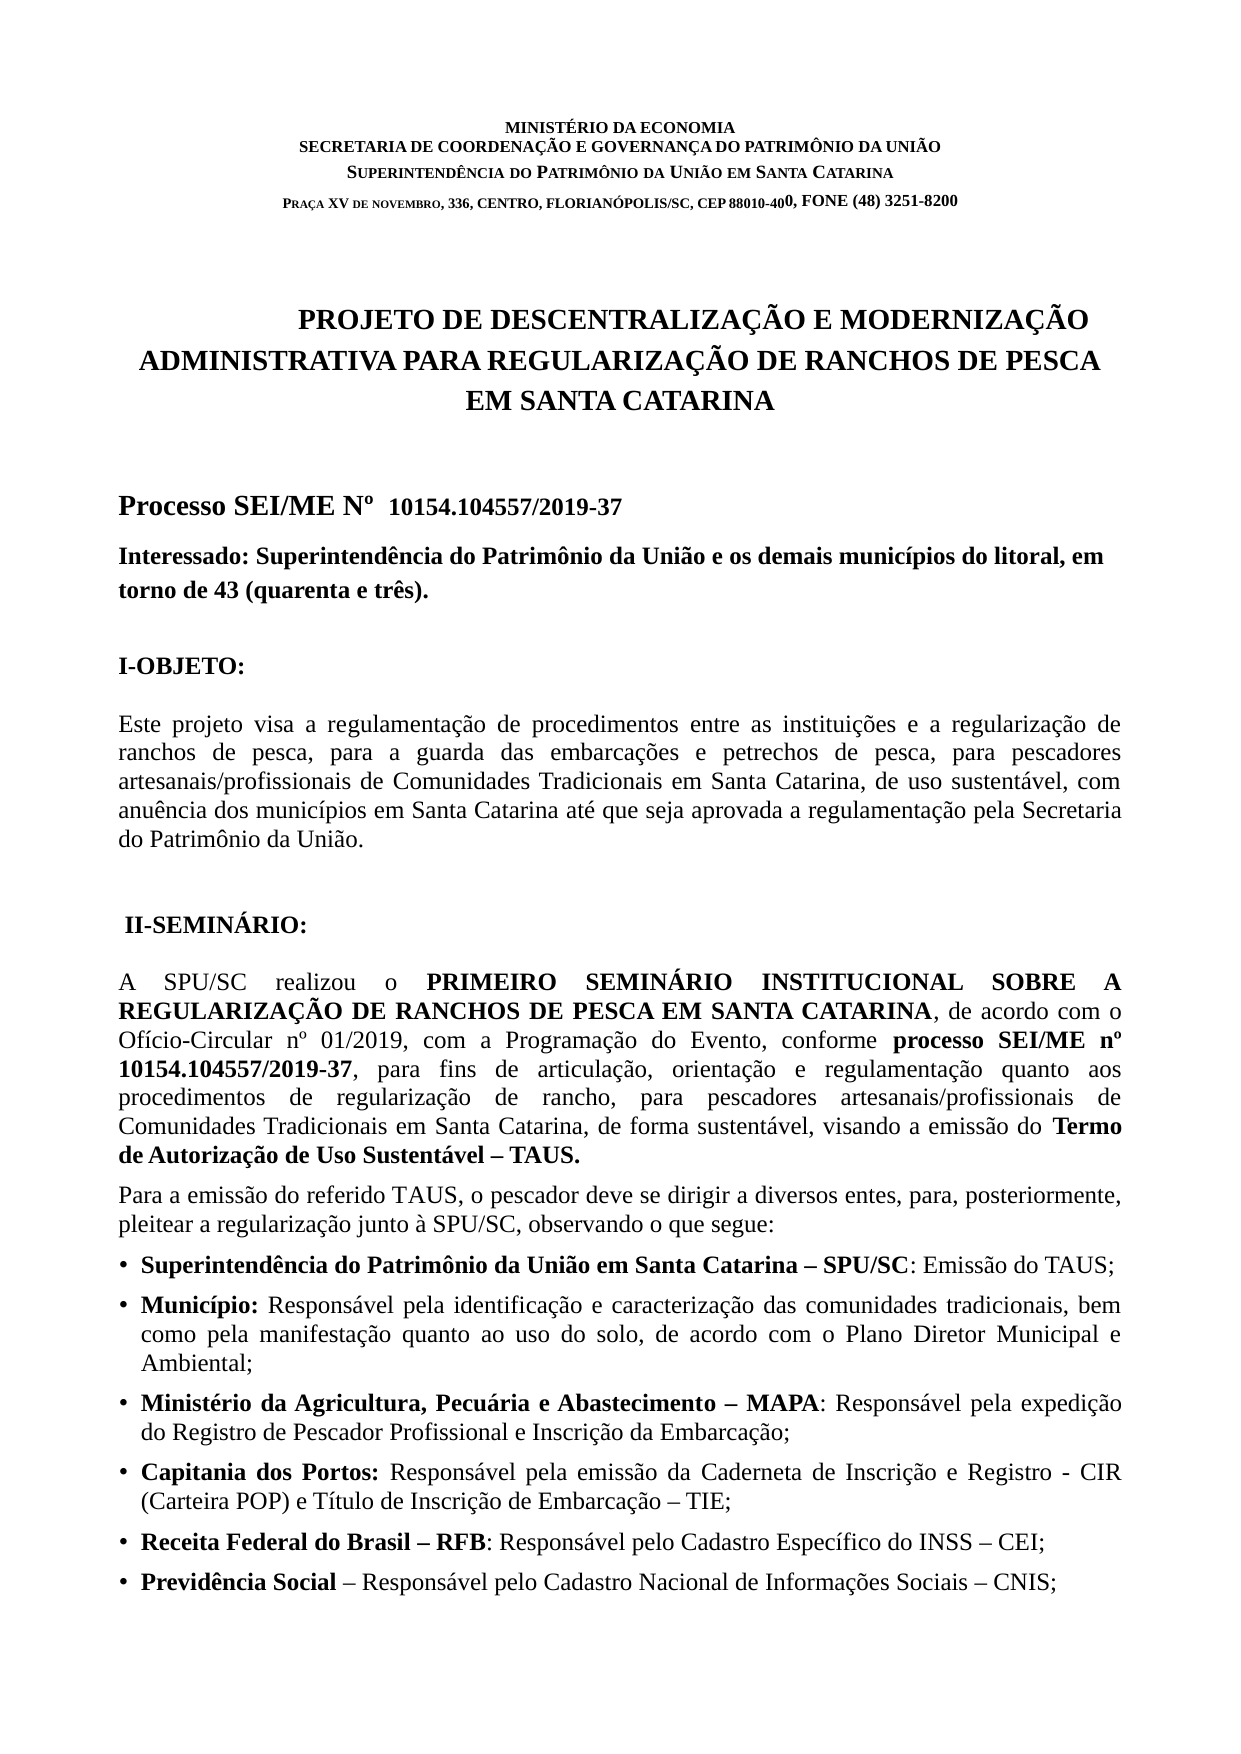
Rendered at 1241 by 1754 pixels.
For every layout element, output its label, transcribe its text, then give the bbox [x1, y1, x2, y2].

text Superintendência do Patrimônio da União em Santa Catarina [118, 161, 1122, 182]
list Receita Federal do Brasil – RFB: Responsável pelo Cadastro Específico do INSS – CEI; [119, 1527, 1122, 1556]
list Ministério da Agricultura, Pecuária e Abastecimento – MAPA: Responsável pela expedição do Registro de Pescador Profissional e Inscrição da Embarcação; [119, 1388, 1122, 1446]
text I-OBJETO: [118, 651, 1122, 680]
text Interessado: Superintendência do Patrimônio da União e os demais municípios do litoral, em torno de 43 (quarenta e três). [118, 541, 1122, 604]
text II-SEMINÁRIO: [118, 910, 1122, 939]
list Previdência Social – Responsável pelo Cadastro Nacional de Informações Sociais – CNIS; [119, 1567, 1122, 1596]
text SECRETARIA DE COORDENAÇÃO E GOVERNANÇA DO PATRIMÔNIO DA UNIÃO [118, 137, 1122, 156]
list Município: Responsável pela identificação e caracterização das comunidades tradicionais, bem como pela manifestação quanto ao uso do solo, de acordo com o Plano Diretor Municipal e Ambiental; [119, 1290, 1122, 1376]
text PROJETO DE DESCENTRALIZAÇÃO E MODERNIZAÇÃO ADMINISTRATIVA PARA REGULARIZAÇÃO DE RANCHOS DE PESCA EM SANTA CATARINA [118, 302, 1122, 416]
list Capitania dos Portos: Responsável pela emissão da Caderneta de Inscrição e Registro - CIR (Carteira POP) e Título de Inscrição de Embarcação – TIE; [119, 1457, 1122, 1515]
text Para a emissão do referido TAUS, o pescador deve se dirigir a diversos entes, para, posteriormente, pleitear a regularização junto à SPU/SC, observando o que segue: [118, 1180, 1122, 1238]
list Superintendência do Patrimônio da União em Santa Catarina – SPU/SC: Emissão do TAUS; [119, 1250, 1122, 1278]
text Este projeto visa a regulamentação de procedimentos entre as instituições e a regularização de ranchos de pesca, para a guarda das embarcações e petrechos de pesca, para pescadores artesanais/profissionais de Comunidades Tradicionais em Santa Catarina, de uso sustentável, com anuência dos municípios em Santa Catarina até que seja aprovada a regulamentação pela Secretaria do Patrimônio da União. [118, 709, 1122, 852]
text Processo SEI/ME Nº 10154.104557/2019-37 [118, 488, 1122, 522]
text MINISTÉRIO DA ECONOMIA [118, 118, 1122, 137]
text A SPU/SC realizou o PRIMEIRO SEMINÁRIO INSTITUCIONAL SOBRE A REGULARIZAÇÃO DE RANCHOS DE PESCA EM SANTA CATARINA, de acordo com o Ofício-Circular nº 01/2019, com a Programação do Evento, conforme processo SEI/ME nº 10154.104557/2019-37, para fins de articulação, orientação e regulamentação quanto aos procedimentos de regularização de rancho, para pescadores artesanais/profissionais de Comunidades Tradicionais em Santa Catarina, de forma sustentável, visando a emissão do Termo de Autorização de Uso Sustentável – TAUS. [118, 967, 1122, 1169]
text Praça XV de novembro, 336, CENTRO, FLORIANÓPOLIS/SC, CEP 88010-400, FONE (48) 3251-8200 [118, 191, 1122, 224]
